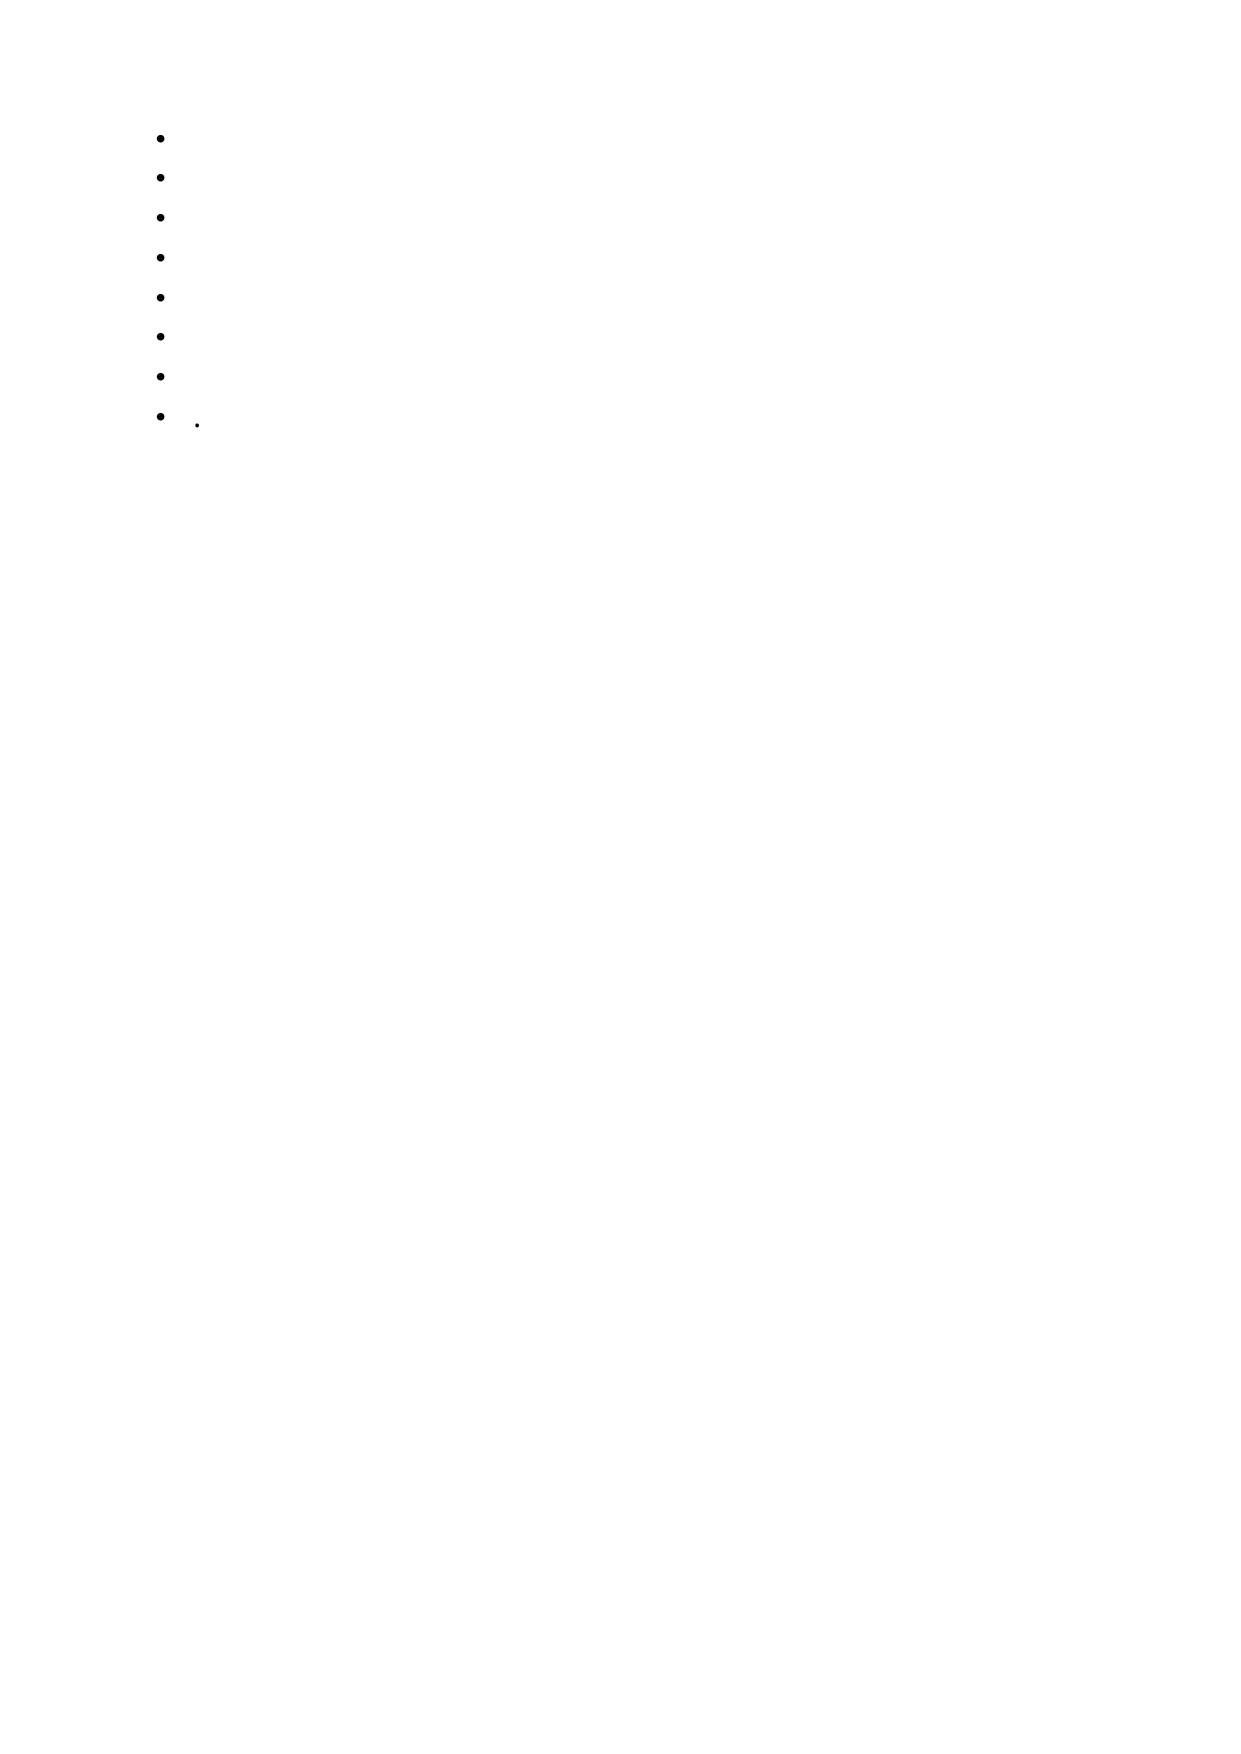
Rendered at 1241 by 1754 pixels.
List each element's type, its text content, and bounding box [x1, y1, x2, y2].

list . [156, 396, 1122, 436]
